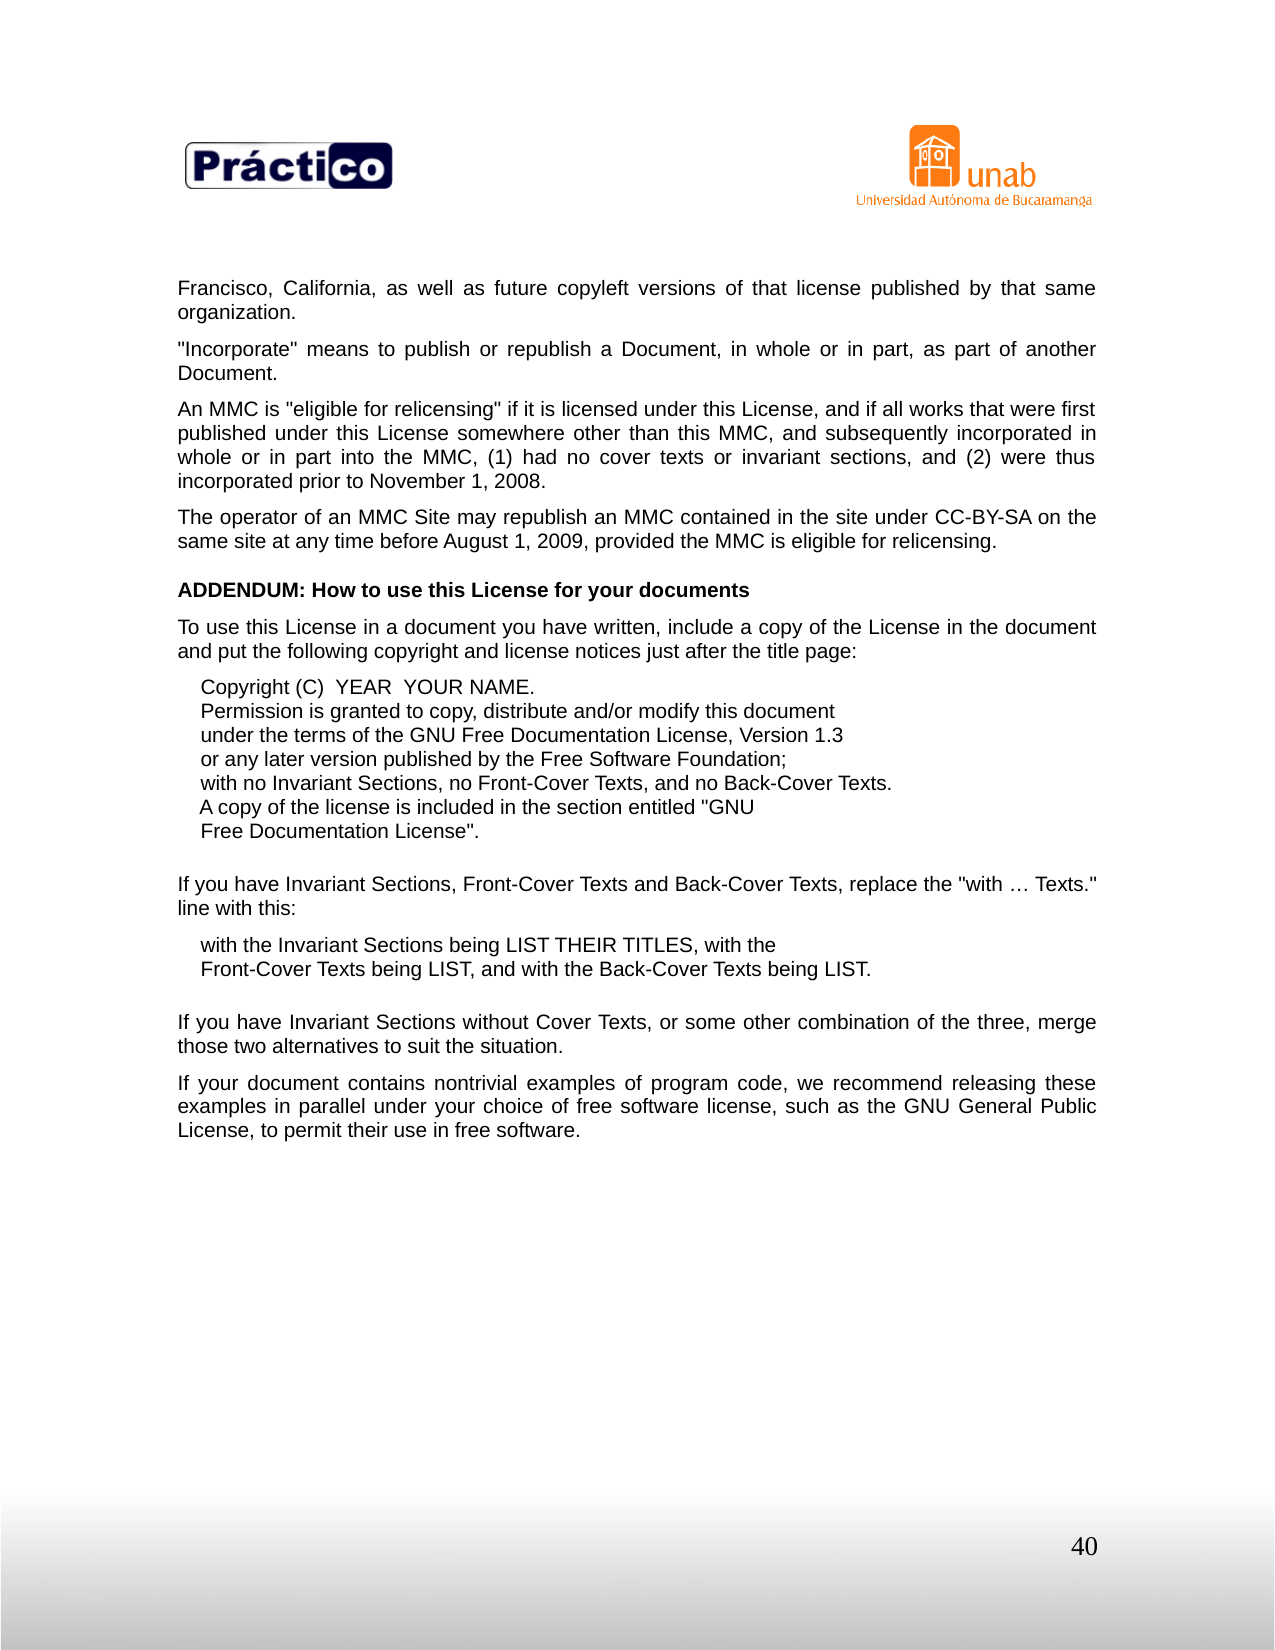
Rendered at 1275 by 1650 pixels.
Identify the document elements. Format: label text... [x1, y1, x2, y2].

text If you have Invariant Sections without Cover Texts, or some other combination of the three, merge those two alternatives to suit the situation. [177, 1010, 1098, 1058]
picture [856, 125, 1092, 207]
text with no Invariant Sections, no Front-Cover Texts, and no Back-Cover Texts. [177, 771, 1098, 795]
text under the terms of the GNU Free Documentation License, Version 1.3 [177, 723, 1098, 747]
text Permission is granted to copy, distribute and/or modify this document [177, 699, 1098, 723]
text or any later version published by the Free Software Foundation; [177, 747, 1098, 771]
text Francisco, California, as well as future copyleft versions of that license published by that same organization. [177, 276, 1098, 324]
text The operator of an MMC Site may republish an MMC contained in the site under CC-BY-SA on the same site at any time before August 1, 2009, provided the MMC is eligible for relicensing. [177, 505, 1098, 553]
text If you have Invariant Sections, Front-Cover Texts and Back-Cover Texts, replace the "with … Texts." line with this: [177, 872, 1098, 920]
picture [0, 1472, 1275, 1650]
text Front-Cover Texts being LIST, and with the Back-Cover Texts being LIST. [177, 956, 1098, 980]
text An MMC is "eligible for relicensing" if it is licensed under this License, and if all works that were first published under this License somewhere other than this MMC, and subsequently incorporated in whole or in part into the MMC, (1) had no cover texts or invariant sections, and (2) were thus incorporated prior to November 1, 2008. [177, 397, 1098, 493]
text "Incorporate" means to publish or republish a Document, in whole or in part, as part of another Document. [177, 336, 1098, 384]
text Free Documentation License". [177, 819, 1098, 843]
text with the Invariant Sections being LIST THEIR TITLES, with the [177, 932, 1098, 956]
subtitle ADDENDUM: How to use this License for your documents [177, 578, 1098, 602]
picture [182, 140, 395, 191]
text If your document contains nontrivial examples of program code, we recommend releasing these examples in parallel under your choice of free software license, such as the GNU General Public License, to permit their use in free software. [177, 1070, 1098, 1142]
text To use this License in a document you have written, include a copy of the License in the document and put the following copyright and license notices just after the title page: [177, 614, 1098, 662]
text Copyright (C) YEAR YOUR NAME. [177, 675, 1098, 699]
text A copy of the license is included in the section entitled "GNU [177, 795, 1098, 819]
